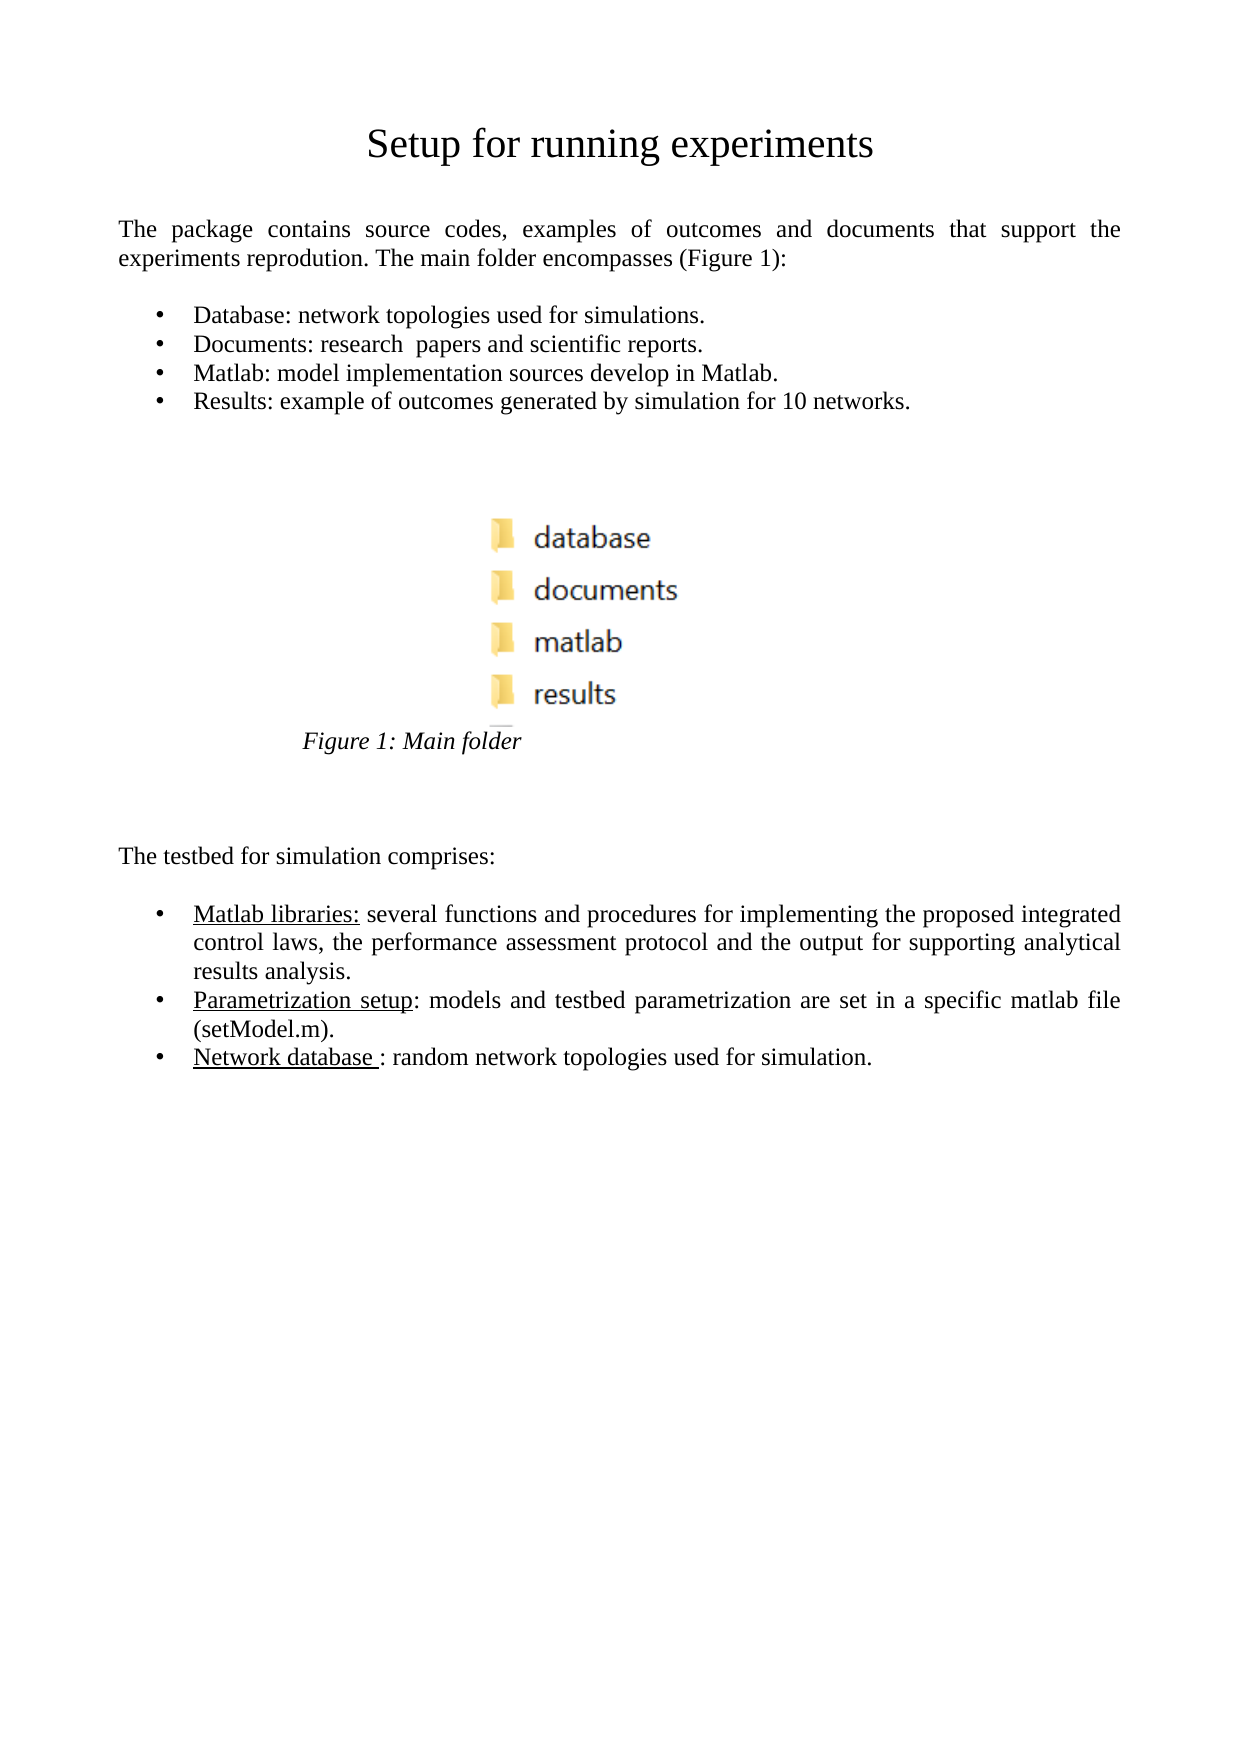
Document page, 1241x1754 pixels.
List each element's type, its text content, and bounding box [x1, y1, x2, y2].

list Network database : random network topologies used for simulation. [156, 1042, 1122, 1071]
list Figure 1: Main folder [302, 487, 938, 755]
text The testbed for simulation comprises: [118, 841, 1122, 870]
list Parametrization setup: models and testbed parametrization are set in a specific matlab file (setModel.m). [156, 985, 1122, 1042]
text The package contains source codes, examples of outcomes and documents that support the experiments reprodution. The main folder encompasses (Figure 1): [118, 214, 1122, 271]
list Database: network topologies used for simulations. [156, 300, 1122, 329]
list Results: example of outcomes generated by simulation for 10 networks. [156, 386, 1122, 415]
text Setup for running experiments [118, 118, 1122, 166]
list Matlab libraries: several functions and procedures for implementing the proposed integrated control laws, the performance assessment protocol and the output for supporting analytical results analysis. [156, 899, 1122, 985]
picture [447, 488, 794, 727]
list Documents: research papers and scientific reports. [156, 329, 1122, 358]
list Matlab: model implementation sources develop in Matlab. [156, 358, 1122, 386]
